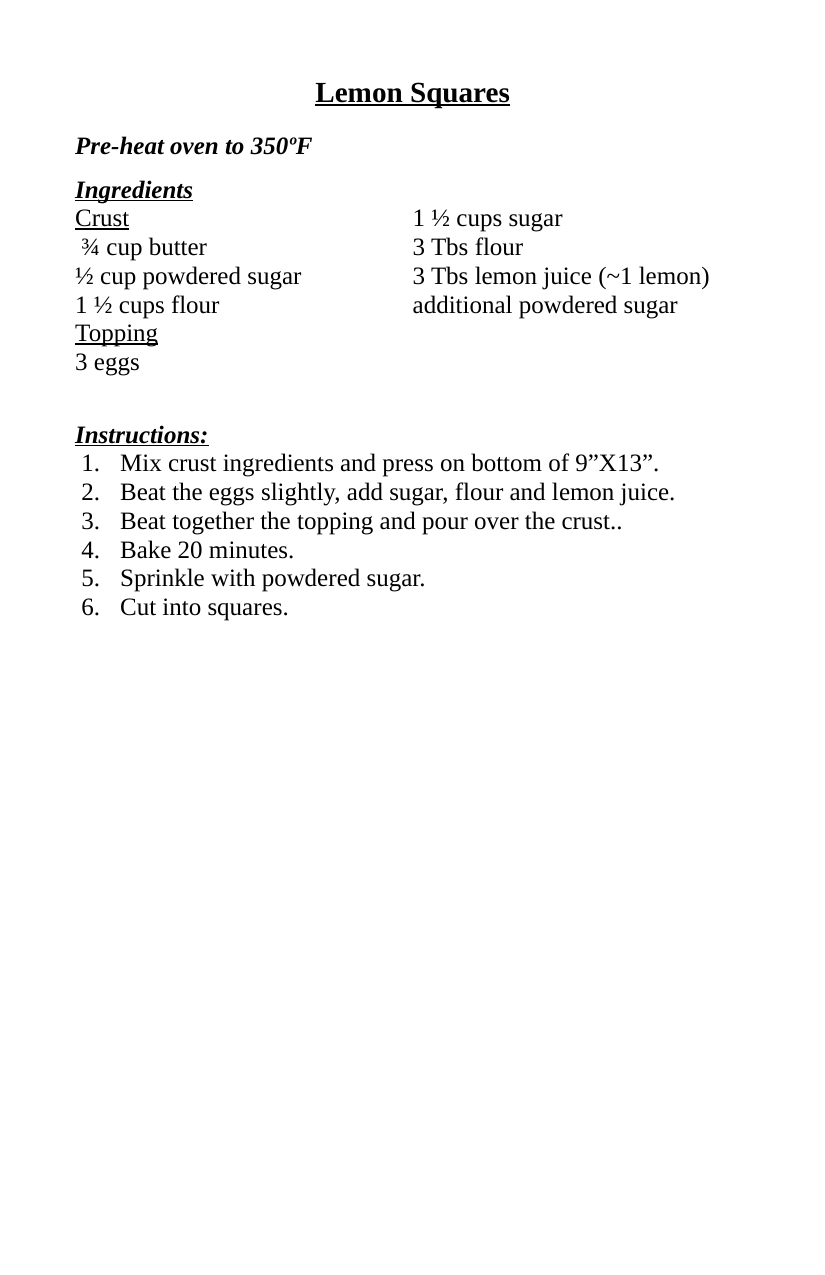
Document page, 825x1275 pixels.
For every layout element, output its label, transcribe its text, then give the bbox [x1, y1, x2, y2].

subtitle Pre-heat oven to 350ºF [75, 131, 750, 160]
subtitle Lemon Squares [75, 75, 750, 108]
text 1 ½ cups sugar [412, 203, 750, 232]
text Topping [75, 318, 412, 347]
subtitle Ingredients [75, 175, 750, 203]
list Beat the eggs slightly, add sugar, flour and lemon juice. [75, 477, 750, 506]
text ½ cup powdered sugar [75, 261, 412, 290]
text additional powdered sugar [412, 290, 750, 318]
list Cut into squares. [75, 592, 750, 621]
list Mix crust ingredients and press on bottom of 9”X13”. [75, 448, 750, 477]
list Sprinkle with powdered sugar. [75, 563, 750, 592]
list Beat together the topping and pour over the crust.. [75, 506, 750, 535]
text ¾ cup butter [75, 232, 412, 261]
text 3 eggs [75, 347, 412, 376]
subtitle Instructions: [75, 420, 750, 448]
text 1 ½ cups flour [75, 290, 412, 318]
text 3 Tbs lemon juice (~1 lemon) [412, 261, 750, 290]
text Crust [75, 203, 412, 232]
list Bake 20 minutes. [75, 535, 750, 563]
text 3 Tbs flour [412, 232, 750, 261]
